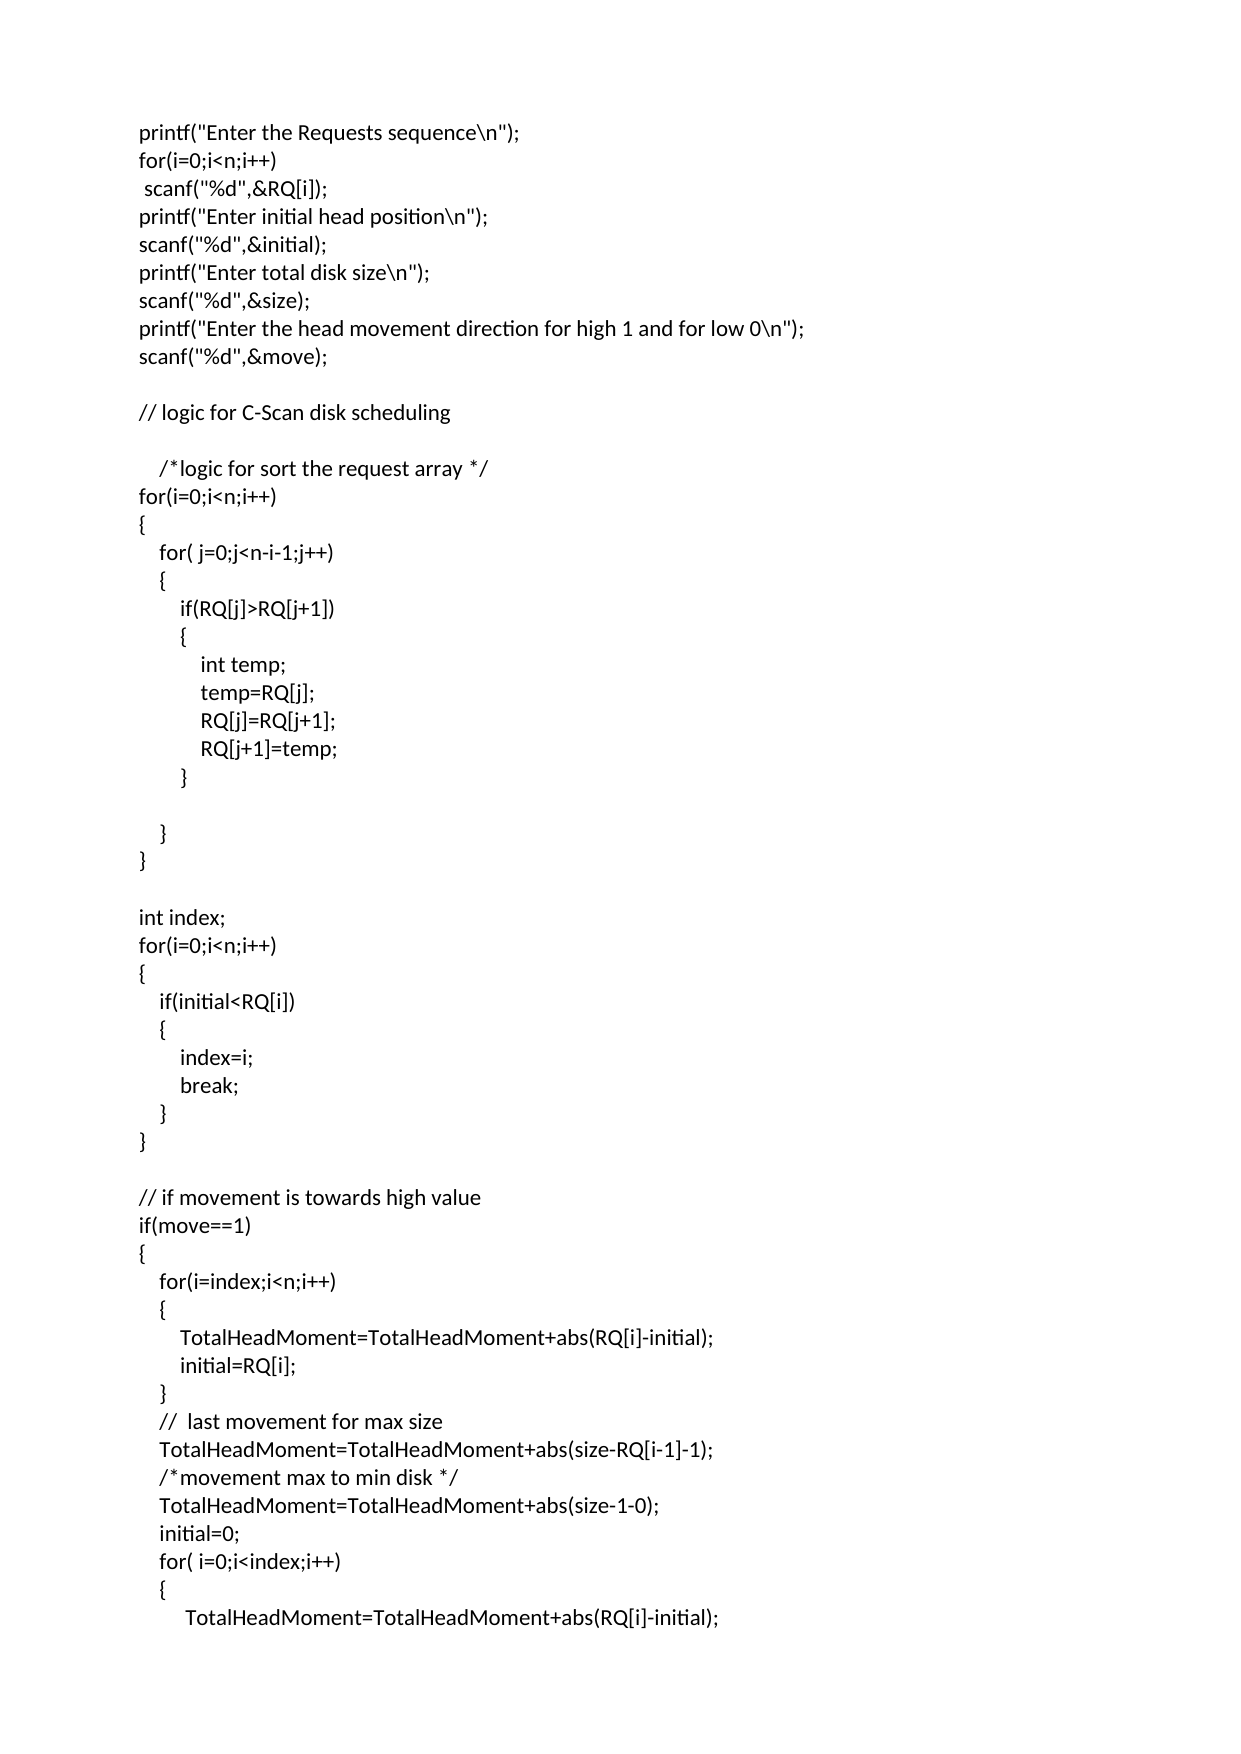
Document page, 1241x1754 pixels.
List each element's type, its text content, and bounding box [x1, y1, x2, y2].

text for(i=index;i<n;i++) [118, 1267, 1122, 1295]
text initial=0; [118, 1519, 1122, 1547]
text } [118, 1379, 1122, 1407]
text { [118, 510, 1122, 538]
text TotalHeadMoment=TotalHeadMoment+abs(RQ[i]-initial); [118, 1603, 1122, 1631]
text RQ[j]=RQ[j+1]; [118, 707, 1122, 734]
text // if movement is towards high value [118, 1183, 1122, 1211]
text scanf("%d",&move); [118, 342, 1122, 370]
text { [118, 959, 1122, 987]
text { [118, 1295, 1122, 1323]
text } [118, 1127, 1122, 1155]
text for(i=0;i<n;i++) [118, 146, 1122, 174]
text printf("Enter total disk size\n"); [118, 258, 1122, 286]
text index=i; [118, 1043, 1122, 1071]
text break; [118, 1071, 1122, 1099]
text TotalHeadMoment=TotalHeadMoment+abs(size-1-0); [118, 1491, 1122, 1519]
text // last movement for max size [118, 1407, 1122, 1435]
text // logic for C-Scan disk scheduling [118, 398, 1122, 426]
text /*logic for sort the request array */ [118, 454, 1122, 482]
text TotalHeadMoment=TotalHeadMoment+abs(RQ[i]-initial); [118, 1323, 1122, 1351]
text } [118, 763, 1122, 791]
text for( i=0;i<index;i++) [118, 1547, 1122, 1575]
text scanf("%d",&size); [118, 286, 1122, 314]
text TotalHeadMoment=TotalHeadMoment+abs(size-RQ[i-1]-1); [118, 1435, 1122, 1463]
text initial=RQ[i]; [118, 1351, 1122, 1379]
text printf("Enter the head movement direction for high 1 and for low 0\n"); [118, 314, 1122, 342]
text int temp; [118, 651, 1122, 678]
text scanf("%d",&initial); [118, 230, 1122, 258]
text { [118, 622, 1122, 651]
text scanf("%d",&RQ[i]); [118, 174, 1122, 202]
text { [118, 566, 1122, 594]
text printf("Enter initial head position\n"); [118, 202, 1122, 230]
text RQ[j+1]=temp; [118, 734, 1122, 763]
text { [118, 1239, 1122, 1267]
text } [118, 847, 1122, 875]
text } [118, 819, 1122, 847]
text for(i=0;i<n;i++) [118, 482, 1122, 510]
text { [118, 1015, 1122, 1043]
text for( j=0;j<n-i-1;j++) [118, 538, 1122, 566]
text if(initial<RQ[i]) [118, 987, 1122, 1015]
text { [118, 1575, 1122, 1603]
text temp=RQ[j]; [118, 678, 1122, 707]
text int index; [118, 903, 1122, 931]
text if(move==1) [118, 1211, 1122, 1239]
text printf("Enter the Requests sequence\n"); [118, 118, 1122, 146]
text /*movement max to min disk */ [118, 1463, 1122, 1491]
text } [118, 1099, 1122, 1127]
text for(i=0;i<n;i++) [118, 931, 1122, 959]
text if(RQ[j]>RQ[j+1]) [118, 594, 1122, 622]
